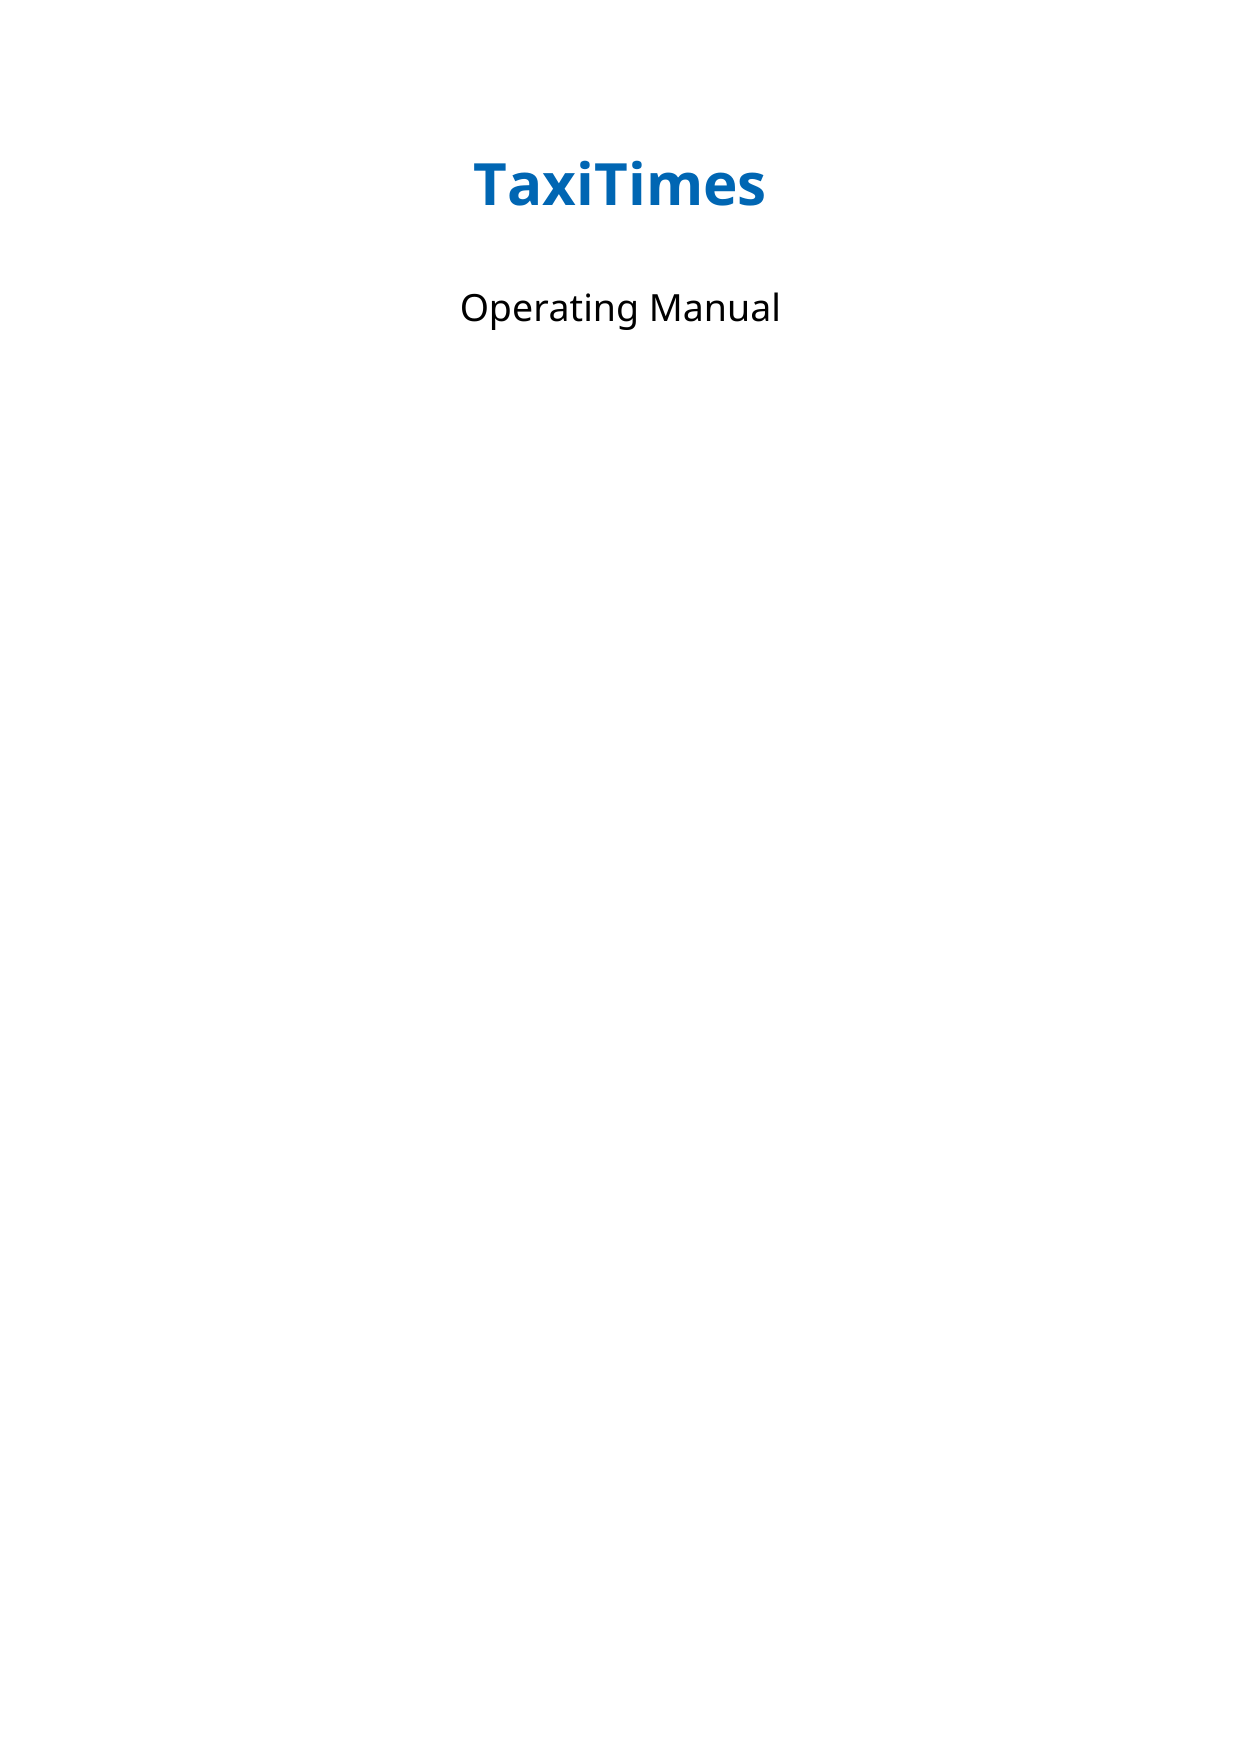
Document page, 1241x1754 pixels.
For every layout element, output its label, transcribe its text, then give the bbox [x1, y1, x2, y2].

title TaxiTimes [118, 143, 1122, 223]
subtitle Operating Manual [118, 281, 1122, 332]
